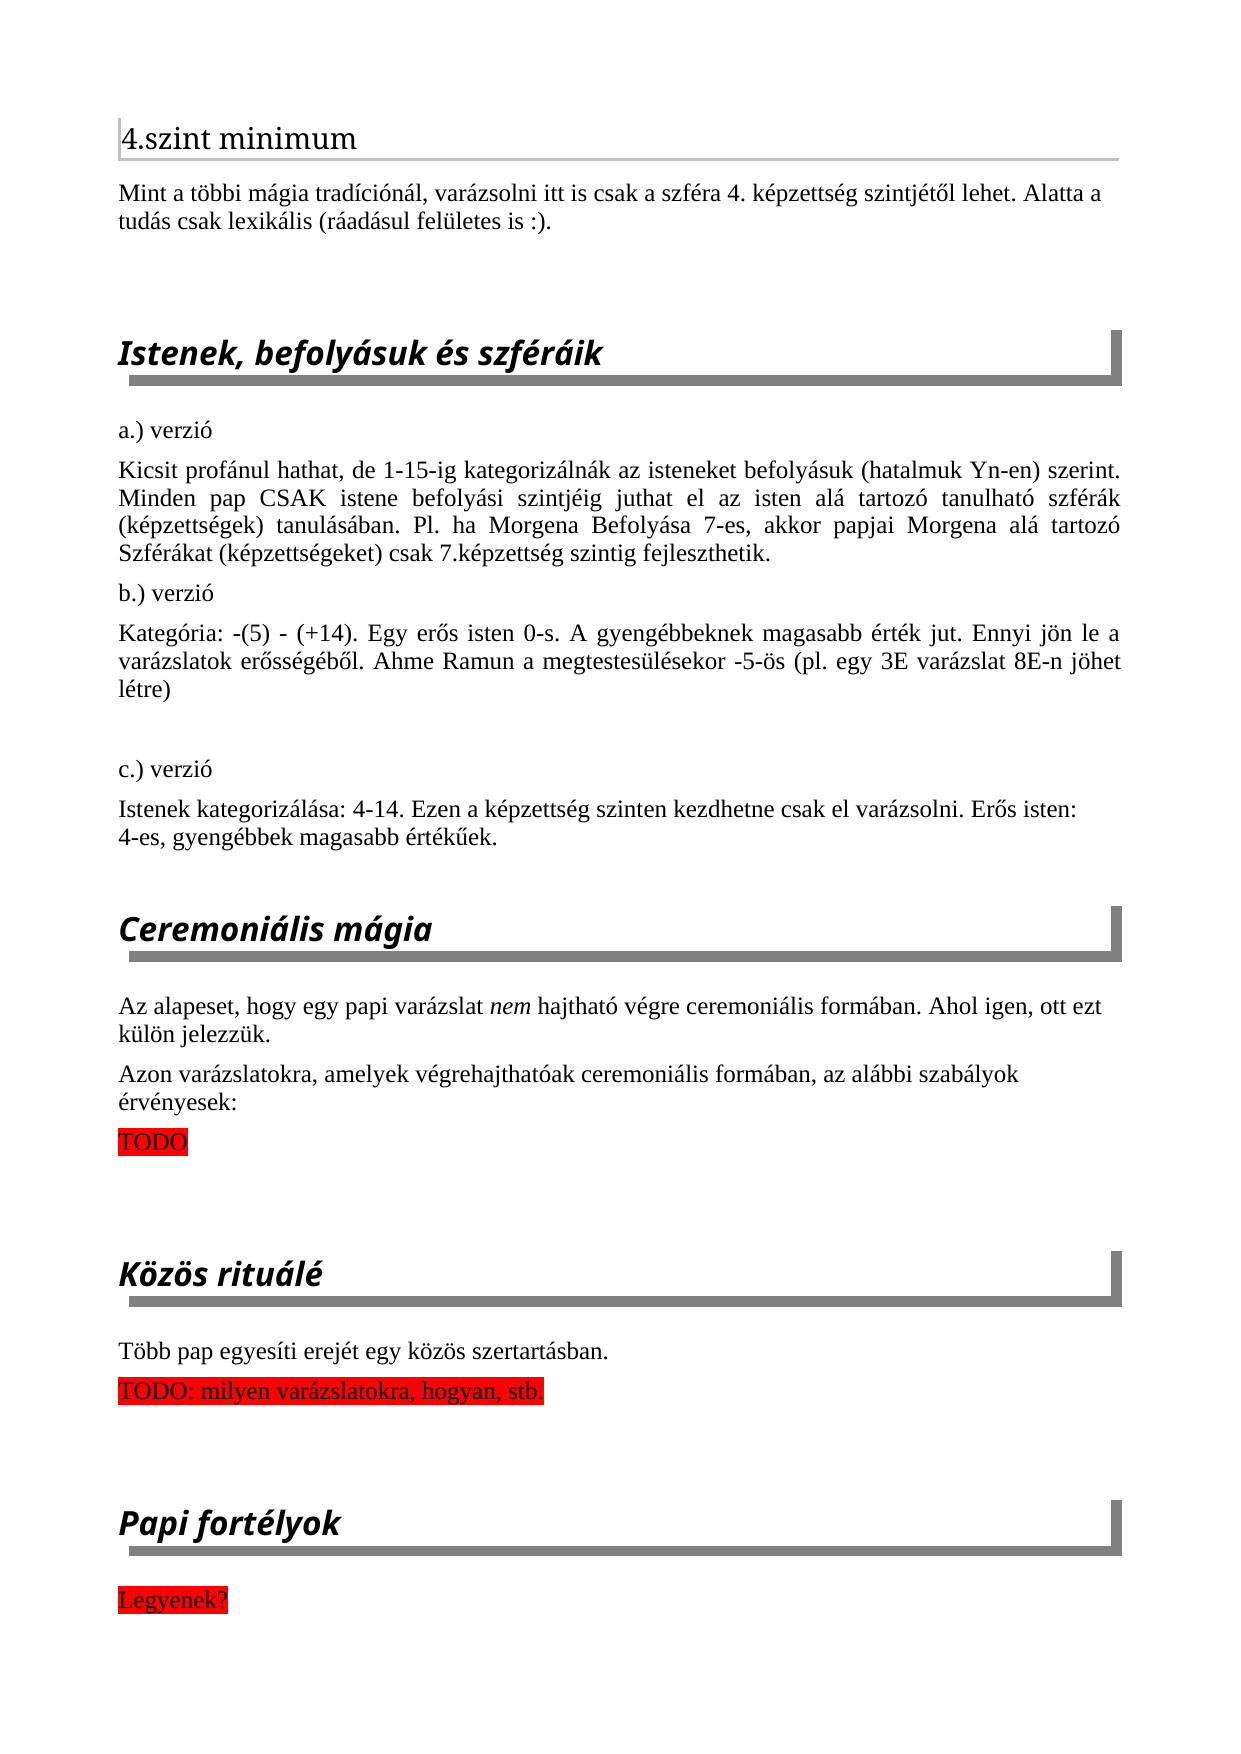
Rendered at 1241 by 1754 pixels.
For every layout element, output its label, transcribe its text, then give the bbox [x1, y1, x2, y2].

text Legyenek? [118, 1586, 1122, 1614]
subtitle Közös rituálé [118, 1251, 1111, 1296]
text Kicsit profánul hathat, de 1-15-ig kategorizálnák az isteneket befolyásuk (hatalmuk Yn-en) szerint. Minden pap CSAK istene befolyási szintjéig juthat el az isten alá tartozó tanulható szférák (képzettségek) tanulásában. Pl. ha Morgena Befolyása 7-es, akkor papjai Morgena alá tartozó Szférákat (képzettségeket) csak 7.képzettség szintig fejleszthetik. [118, 456, 1122, 567]
text b.) verzió [118, 579, 1122, 607]
text c.) verzió [118, 755, 1122, 783]
text Azon varázslatokra, amelyek végrehajthatóak ceremoniális formában, az alábbi szabályok érvényesek: [118, 1060, 1122, 1116]
text TODO [118, 1128, 1122, 1156]
text Istenek kategorizálása: 4-14. Ezen a képzettség szinten kezdhetne csak el varázsolni. Erős isten: 4‑es, gyengébbek magasabb értékűek. [118, 796, 1122, 851]
subtitle Papi fortélyok [118, 1500, 1111, 1546]
subtitle Ceremoniális mágia [118, 906, 1111, 951]
subtitle Istenek, befolyásuk és szféráik [118, 330, 1111, 375]
text a.) verzió [118, 416, 1122, 443]
text Az alapeset, hogy egy papi varázslat nem hajtható végre ceremoniális formában. Ahol igen, ott ezt külön jelezzük. [118, 992, 1122, 1048]
text Több pap egyesíti erejét egy közös szertartásban. [118, 1337, 1122, 1365]
text Mint a többi mágia tradíciónál, varázsolni itt is csak a szféra 4. képzettség szintjétől lehet. Alatta a tudás csak lexikális (ráadásul felületes is :). [118, 179, 1122, 234]
subtitle 4.szint minimum [121, 118, 1122, 158]
text Kategória: -(5) - (+14). Egy erős isten 0-s. A gyengébbeknek magasabb érték jut. Ennyi jön le a varázslatok erősségéből. Ahme Ramun a megtestesülésekor -5-ös (pl. egy 3E varázslat 8E-n jöhet létre) [118, 619, 1122, 703]
text TODO: milyen varázslatokra, hogyan, stb. [118, 1377, 1122, 1405]
